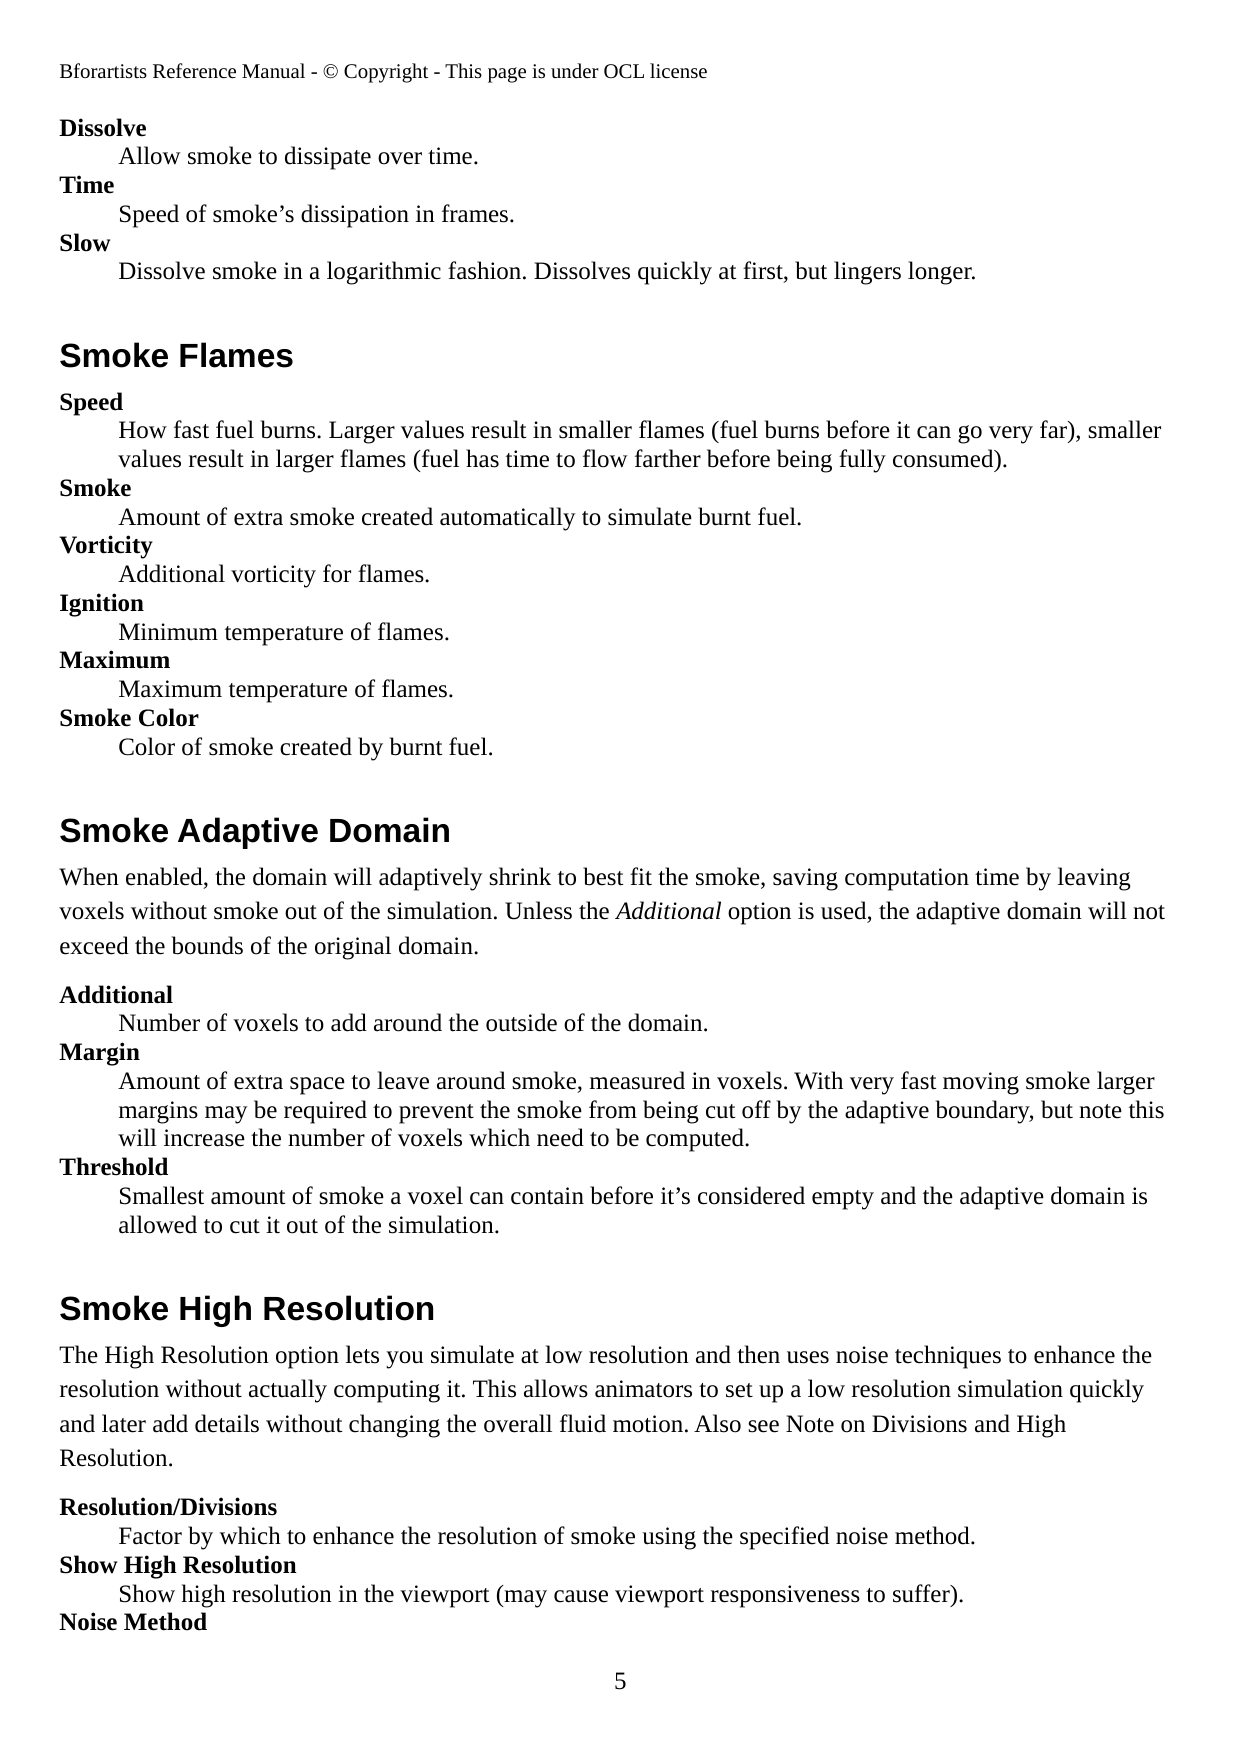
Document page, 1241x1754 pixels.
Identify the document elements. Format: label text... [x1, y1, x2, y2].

list Show high resolution in the viewport (may cause viewport responsiveness to suffer). [118, 1579, 1181, 1607]
subtitle Time [59, 170, 1181, 199]
list Minimum temperature of flames. [118, 617, 1181, 645]
list Allow smoke to dissipate over time. [118, 141, 1181, 170]
list Maximum temperature of flames. [118, 674, 1181, 703]
subtitle Maximum [59, 645, 1181, 674]
subtitle Smoke [59, 473, 1181, 502]
list Factor by which to enhance the resolution of smoke using the specified noise method. [118, 1521, 1181, 1550]
list How fast fuel burns. Larger values result in smaller flames (fuel burns before it can go very far), smaller values result in larger flames (fuel has time to flow farther before being fully consumed). [118, 415, 1181, 473]
subtitle Slow [59, 228, 1181, 256]
subtitle Dissolve [59, 113, 1181, 141]
subtitle Margin [59, 1037, 1181, 1066]
subtitle Smoke Color [59, 703, 1181, 732]
subtitle Vorticity [59, 530, 1181, 559]
subtitle Resolution/Divisions [59, 1492, 1181, 1521]
subtitle Ignition [59, 588, 1181, 617]
list Speed of smoke’s dissipation in frames. [118, 199, 1181, 228]
subtitle Additional [59, 980, 1181, 1008]
subtitle Speed [59, 387, 1181, 415]
list Number of voxels to add around the outside of the domain. [118, 1008, 1181, 1037]
list Smallest amount of smoke a voxel can contain before it’s considered empty and the adaptive domain is allowed to cut it out of the simulation. [118, 1181, 1181, 1238]
subtitle Show High Resolution [59, 1550, 1181, 1579]
subtitle Smoke Flames [59, 335, 1181, 374]
text The High Resolution option lets you simulate at low resolution and then uses noise techniques to enhance the resolution without actually computing it. This allows animators to set up a low resolution simulation quickly and later add details without changing the overall fluid motion. Also see Note on Divisions and High Resolution. [59, 1340, 1181, 1472]
list Amount of extra smoke created automatically to simulate burnt fuel. [118, 502, 1181, 530]
list Additional vorticity for flames. [118, 559, 1181, 588]
list Dissolve smoke in a logarithmic fashion. Dissolves quickly at first, but lingers longer. [118, 256, 1181, 285]
list Color of smoke created by burnt fuel. [118, 732, 1181, 760]
text When enabled, the domain will adaptively shrink to best fit the smoke, saving computation time by leaving voxels without smoke out of the simulation. Unless the Additional option is used, the adaptive domain will not exceed the bounds of the original domain. [59, 862, 1181, 959]
subtitle Noise Method [59, 1607, 1181, 1636]
subtitle Threshold [59, 1152, 1181, 1181]
subtitle Smoke High Resolution [59, 1289, 1181, 1327]
subtitle Smoke Adaptive Domain [59, 811, 1181, 849]
list Amount of extra space to leave around smoke, measured in voxels. With very fast moving smoke larger margins may be required to prevent the smoke from being cut off by the adaptive boundary, but note this will increase the number of voxels which need to be computed. [118, 1066, 1181, 1152]
